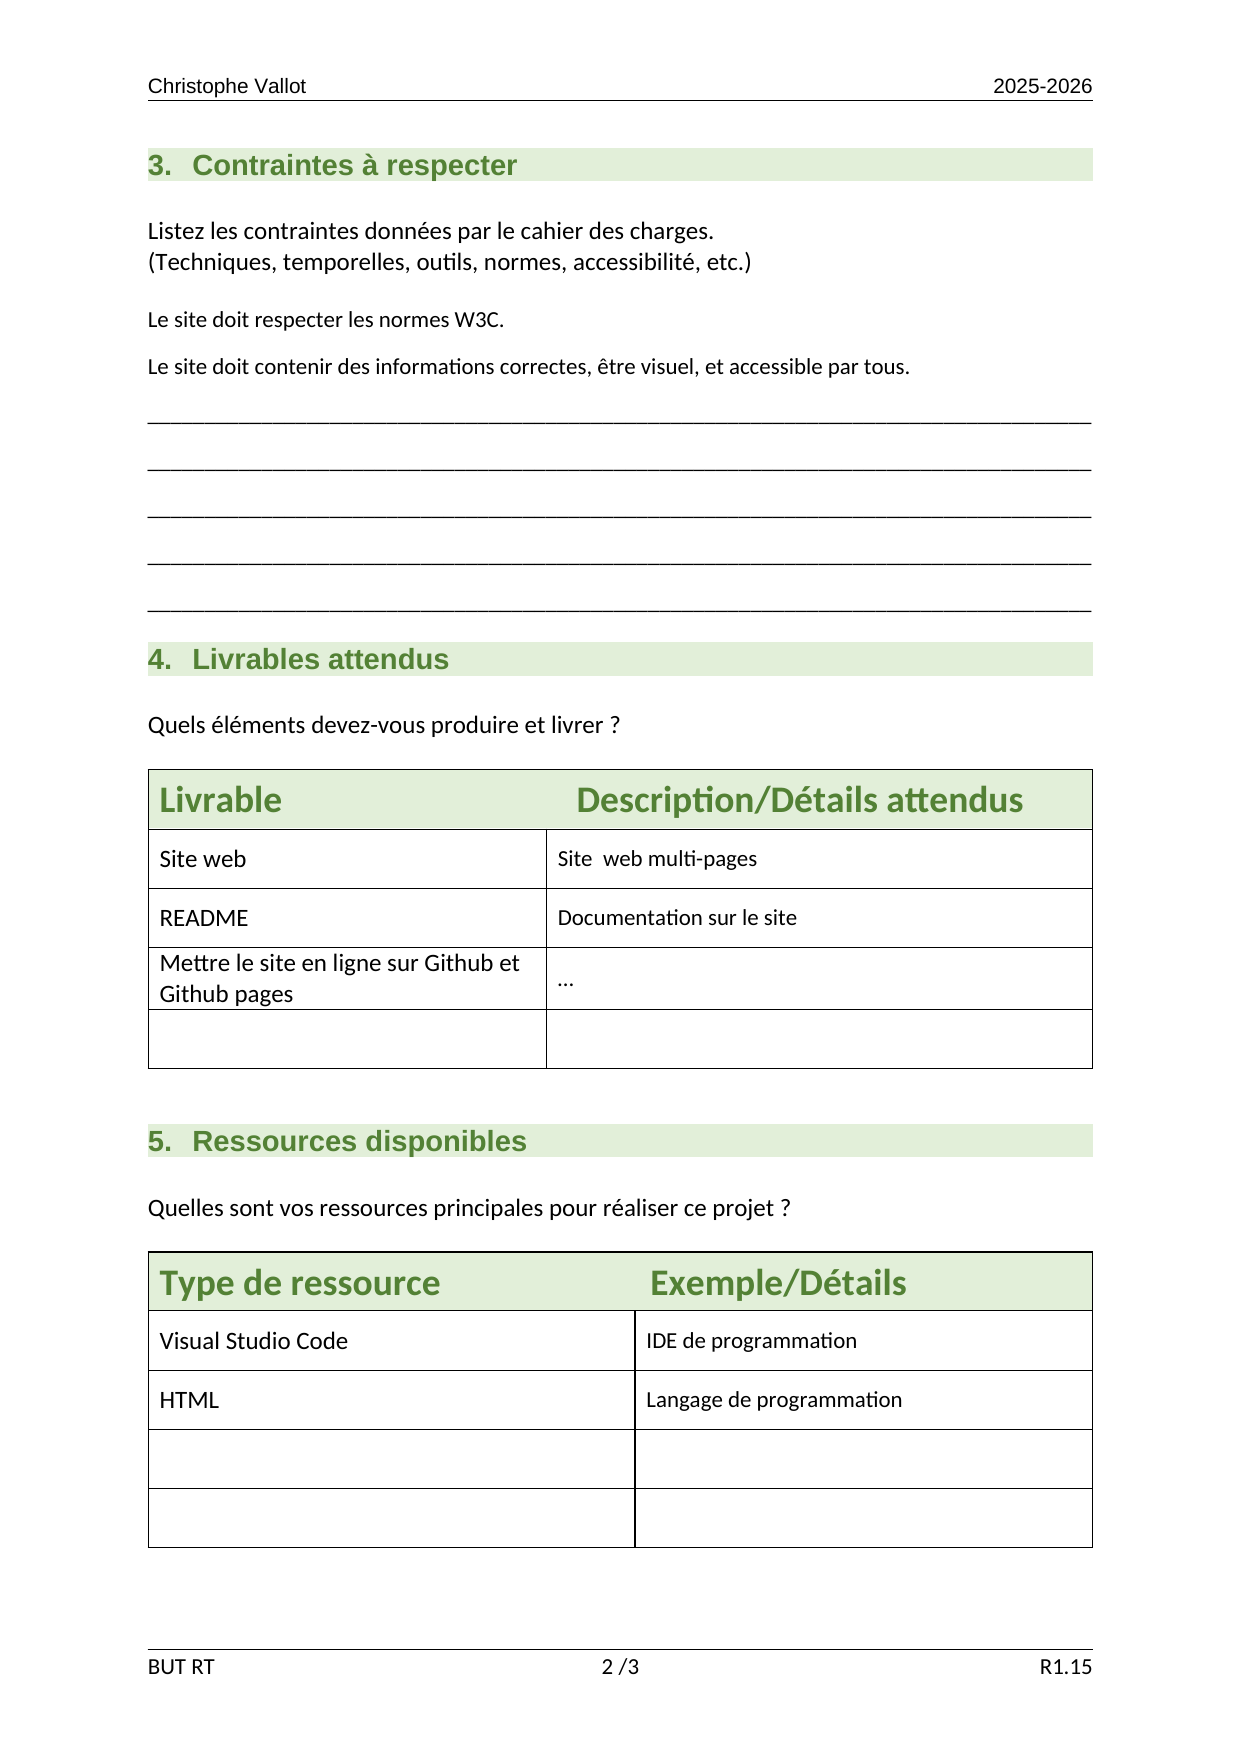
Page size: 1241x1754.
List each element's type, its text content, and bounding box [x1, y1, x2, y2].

table_cell Mettre le site en ligne sur Github et Github pages [149, 948, 546, 1009]
list Livrables attendus [148, 642, 1093, 676]
table_cell README [149, 889, 546, 947]
table_cell [636, 1430, 1092, 1488]
text Le site doit respecter les normes W3C. [148, 306, 1093, 333]
table_cell Visual Studio Code [149, 1311, 634, 1369]
table_cell [149, 1010, 546, 1068]
text Listez les contraintes données par le cahier des charges. (Techniques, temporelles, outils, normes, accessibilité, etc.) [148, 215, 1093, 276]
table_cell [149, 1489, 634, 1547]
list Contraintes à respecter [148, 148, 1093, 181]
table_cell Documentation sur le site [547, 889, 1092, 947]
table_cell Site web [149, 830, 546, 887]
table_header Livrable Description/Détails attendus [149, 770, 1092, 828]
table_cell IDE de programmation [636, 1311, 1092, 1369]
table_cell HTML [149, 1371, 634, 1428]
table_cell Langage de programmation [636, 1371, 1092, 1428]
table_cell Site web multi-pages [547, 830, 1092, 887]
table_cell [636, 1489, 1092, 1547]
list Ressources disponibles [148, 1124, 1093, 1157]
text Quelles sont vos ressources principales pour réaliser ce projet ? [148, 1192, 1093, 1222]
table_cell [149, 1430, 634, 1488]
text Quels éléments devez-vous produire et livrer ? [148, 710, 1093, 740]
table_cell [547, 1010, 1092, 1068]
table_header Type de ressource Exemple/Détails [149, 1253, 1092, 1310]
table_cell … [547, 948, 1092, 1009]
text Le site doit contenir des informations correctes, être visuel, et accessible par tous. [148, 352, 1093, 380]
